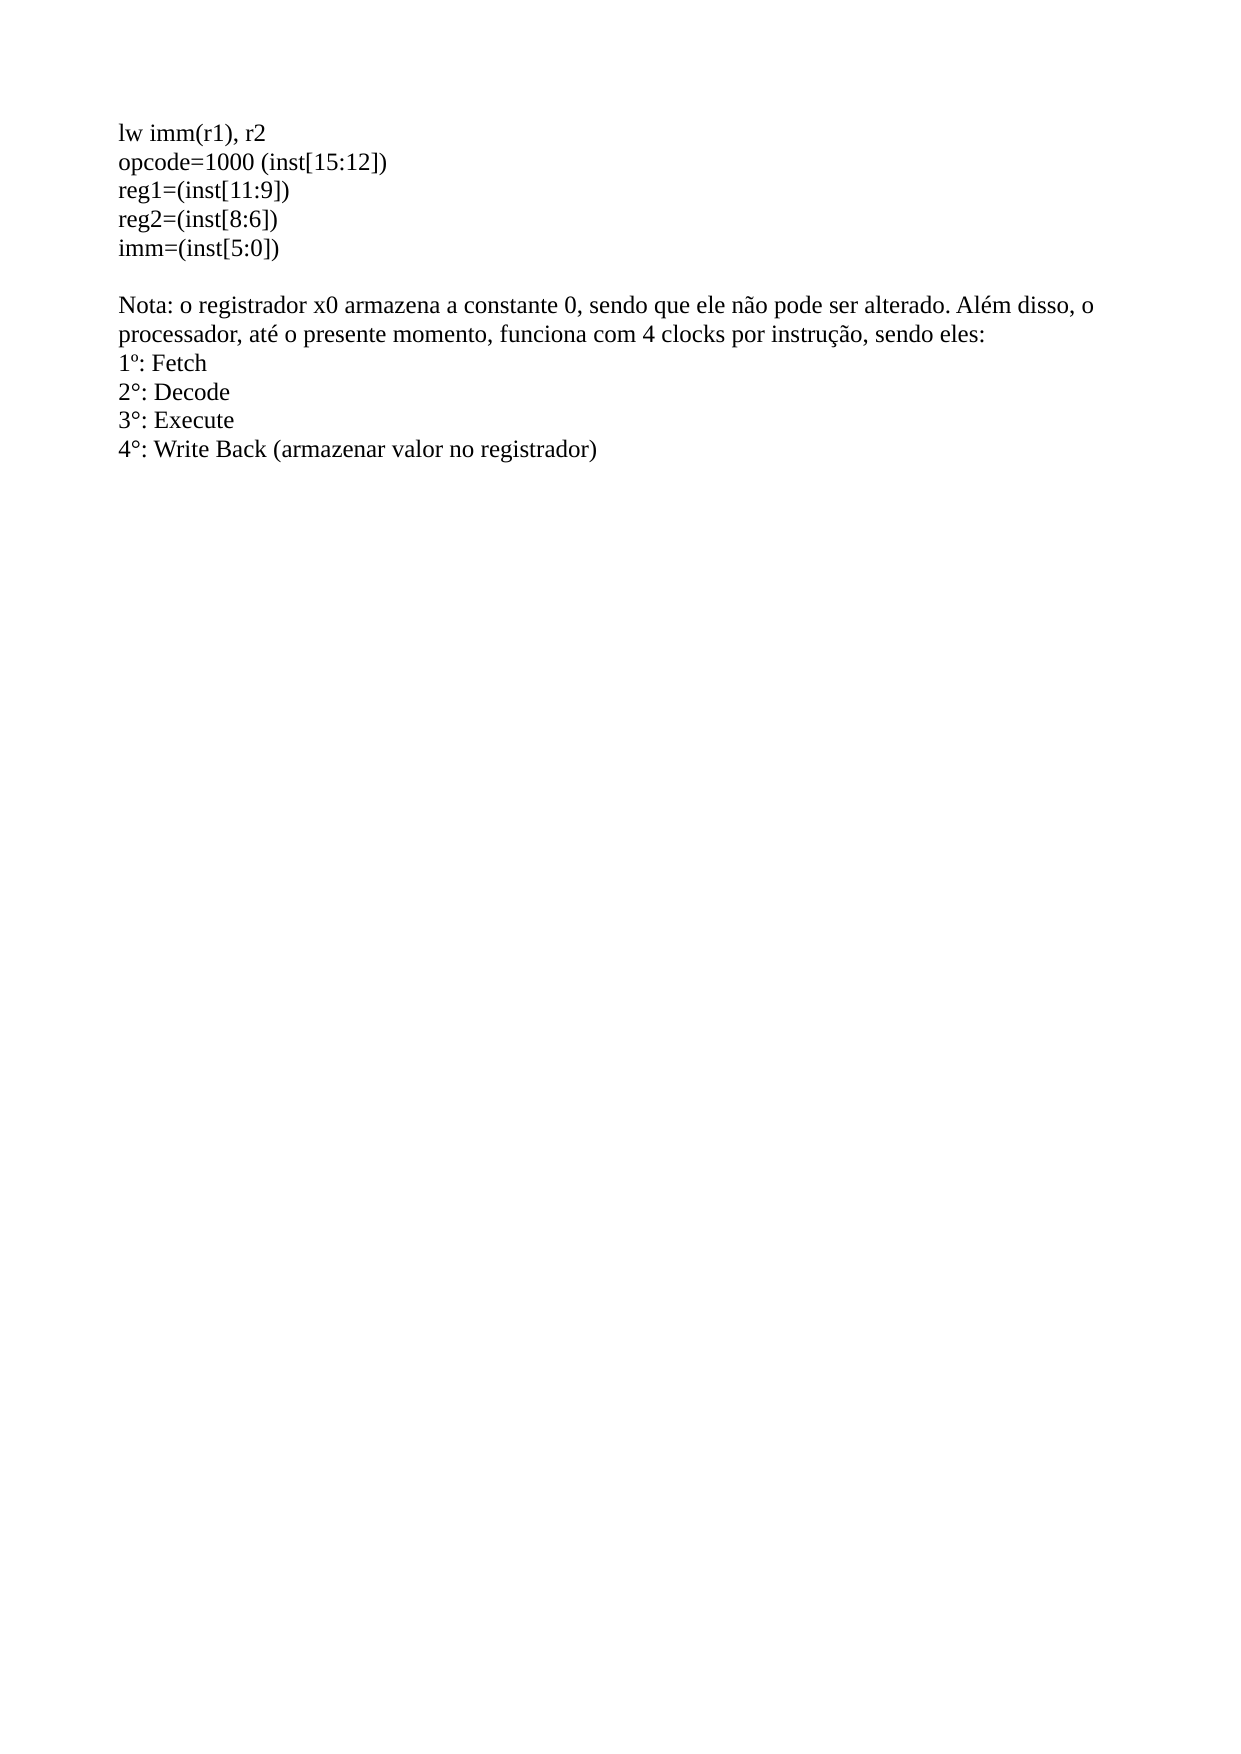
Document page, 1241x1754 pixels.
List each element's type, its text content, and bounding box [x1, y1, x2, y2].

text 1º: Fetch [118, 348, 1122, 377]
text 2°: Decode [118, 377, 1122, 406]
text 4°: Write Back (armazenar valor no registrador) [118, 434, 1122, 463]
text opcode=1000 (inst[15:12]) [118, 147, 1122, 176]
text reg1=(inst[11:9]) [118, 176, 1122, 204]
text 3°: Execute [118, 406, 1122, 434]
text Nota: o registrador x0 armazena a constante 0, sendo que ele não pode ser alterado. Além disso, o processador, até o presente momento, funciona com 4 clocks por instrução, sendo eles: [118, 291, 1122, 348]
text lw imm(r1), r2 [118, 118, 1122, 147]
text imm=(inst[5:0]) [118, 233, 1122, 262]
text reg2=(inst[8:6]) [118, 204, 1122, 233]
